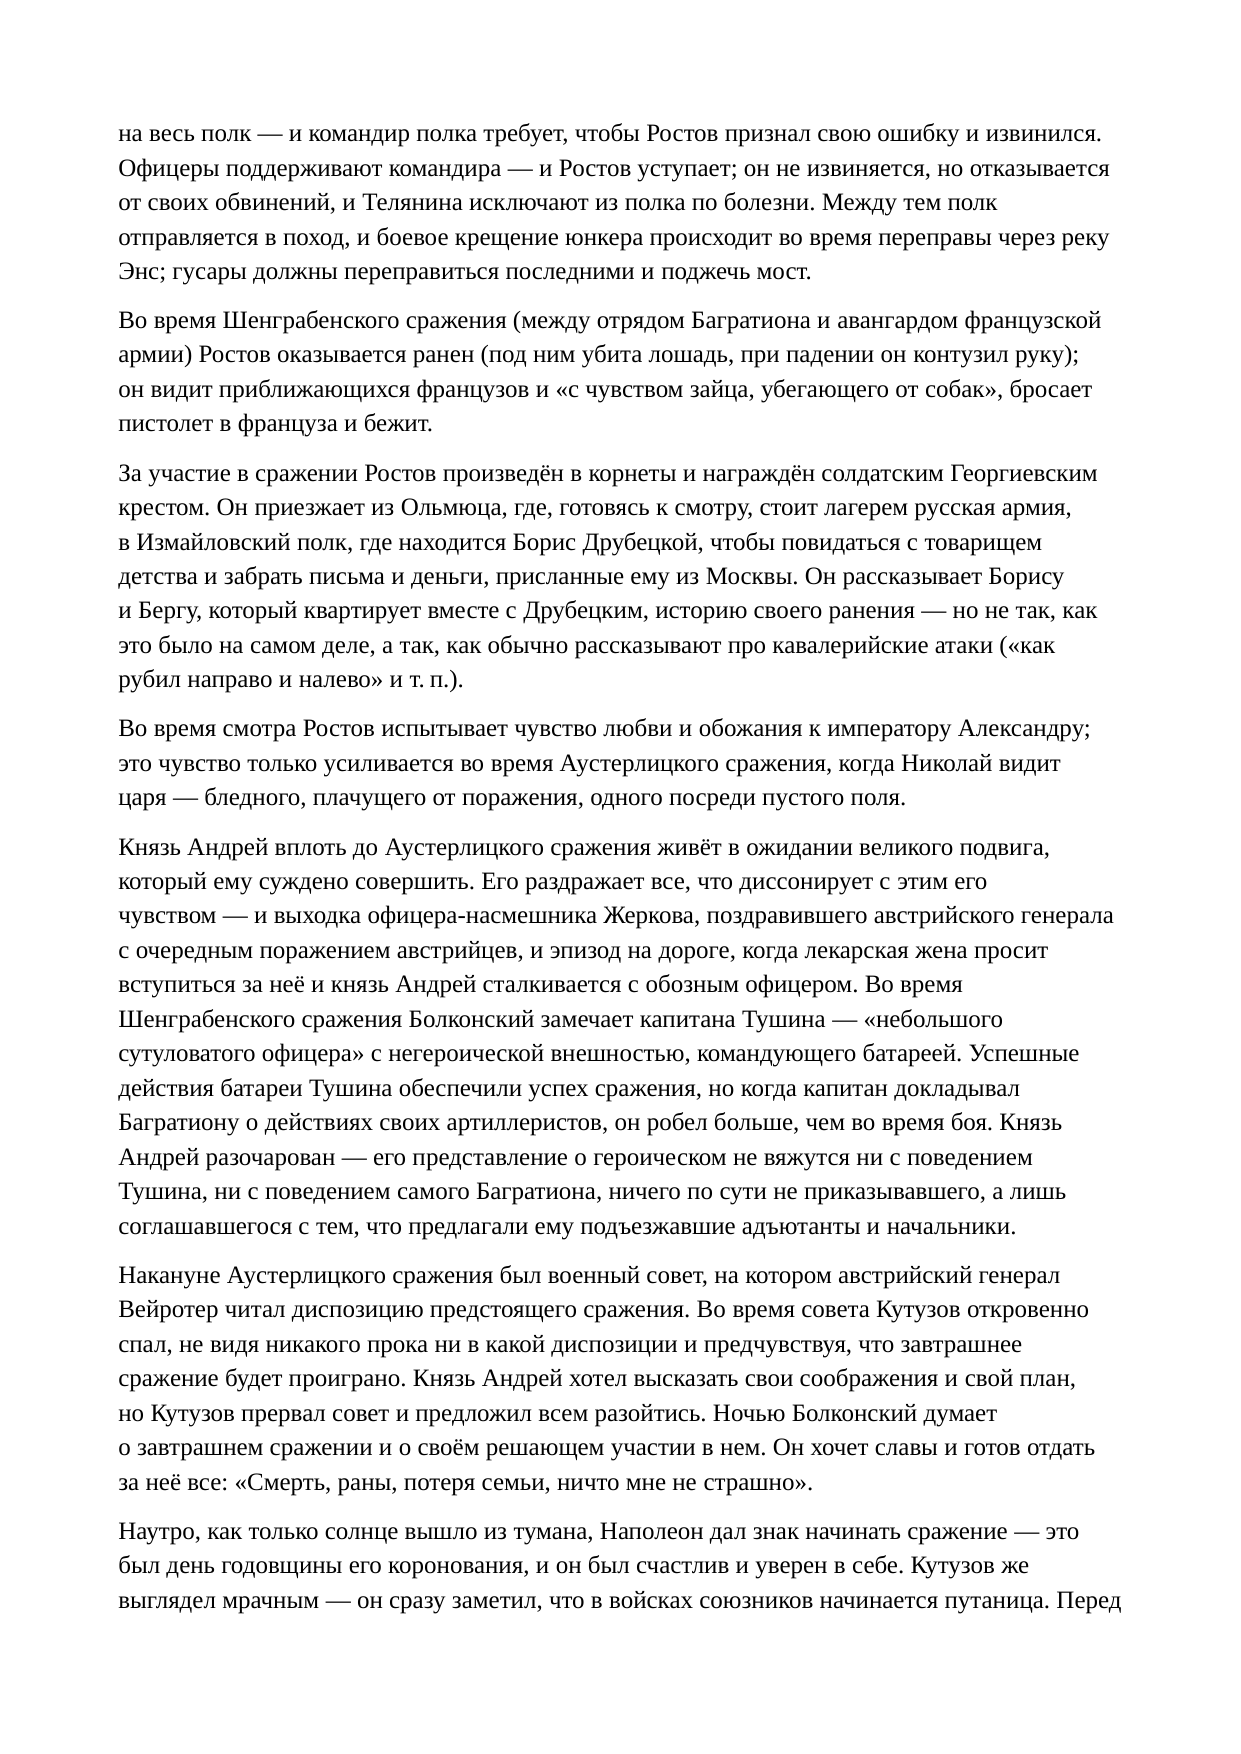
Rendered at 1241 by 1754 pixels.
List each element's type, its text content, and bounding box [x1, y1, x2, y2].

text Накануне Аустерлицкого сражения был военный совет, на котором австрийский генерал Вейротер читал диспозицию предстоящего сражения. Во время совета Кутузов откровенно спал, не видя никакого прока ни в какой диспозиции и предчувствуя, что завтрашнее сражение будет проиграно. Князь Андрей хотел высказать свои соображения и свой план, но Кутузов прервал совет и предложил всем разойтись. Ночью Болконский думает о завтрашнем сражении и о своём решающем участии в нем. Он хочет славы и готов отдать за неё все: «Смерть, раны, потеря семьи, ничто мне не страшно». [118, 1260, 1122, 1496]
text За участие в сражении Ростов произведён в корнеты и награждён солдатским Георгиевским крестом. Он приезжает из Ольмюца, где, готовясь к смотру, стоит лагерем русская армия, в Измайловский полк, где находится Борис Друбецкой, чтобы повидаться с товарищем детства и забрать письма и деньги, присланные ему из Москвы. Он рассказывает Борису и Бергу, который квартирует вместе с Друбецким, историю своего ранения — но не так, как это было на самом деле, а так, как обычно рассказывают про кавалерийские атаки («как рубил направо и налево» и т. п.). [118, 458, 1122, 693]
text на весь полк — и командир полка требует, чтобы Ростов признал свою ошибку и извинился. Офицеры поддерживают командира — и Ростов уступает; он не извиняется, но отказывается от своих обвинений, и Телянина исключают из полка по болезни. Между тем полк отправляется в поход, и боевое крещение юнкера происходит во время переправы через реку Энс; гусары должны переправиться последними и поджечь мост. [118, 118, 1122, 285]
text Во время Шенграбенского сражения (между отрядом Багратиона и авангардом французской армии) Ростов оказывается ранен (под ним убита лошадь, при падении он контузил руку); он видит приближающихся французов и «с чувством зайца, убегающего от собак», бросает пистолет в француза и бежит. [118, 305, 1122, 437]
text Наутро, как только солнце вышло из тумана, Наполеон дал знак начинать сражение — это был день годовщины его коронования, и он был счастлив и уверен в себе. Кутузов же выглядел мрачным — он сразу заметил, что в войсках союзников начинается путаница. Перед [118, 1516, 1122, 1613]
text Князь Андрей вплоть до Аустерлицкого сражения живёт в ожидании великого подвига, который ему суждено совершить. Его раздражает все, что диссонирует с этим его чувством — и выходка офицера-насмешника Жеркова, поздравившего австрийского генерала с очередным поражением австрийцев, и эпизод на дороге, когда лекарская жена просит вступиться за неё и князь Андрей сталкивается с обозным офицером. Во время Шенграбенского сражения Болконский замечает капитана Тушина — «небольшого сутуловатого офицера» с негероической внешностью, командующего батареей. Успешные действия батареи Тушина обеспечили успех сражения, но когда капитан докладывал Багратиону о действиях своих артиллеристов, он робел больше, чем во время боя. Князь Андрей разочарован — его представление о героическом не вяжутся ни с поведением Тушина, ни с поведением самого Багратиона, ничего по сути не приказы­вавшего, а лишь соглашавшегося с тем, что предлагали ему подъезжавшие адъютанты и начальники. [118, 832, 1122, 1239]
text Во время смотра Ростов испытывает чувство любви и обожания к императору Александру; это чувство только усиливается во время Аустерлицкого сражения, когда Николай видит царя — бледного, плачущего от поражения, одного посреди пустого поля. [118, 713, 1122, 811]
